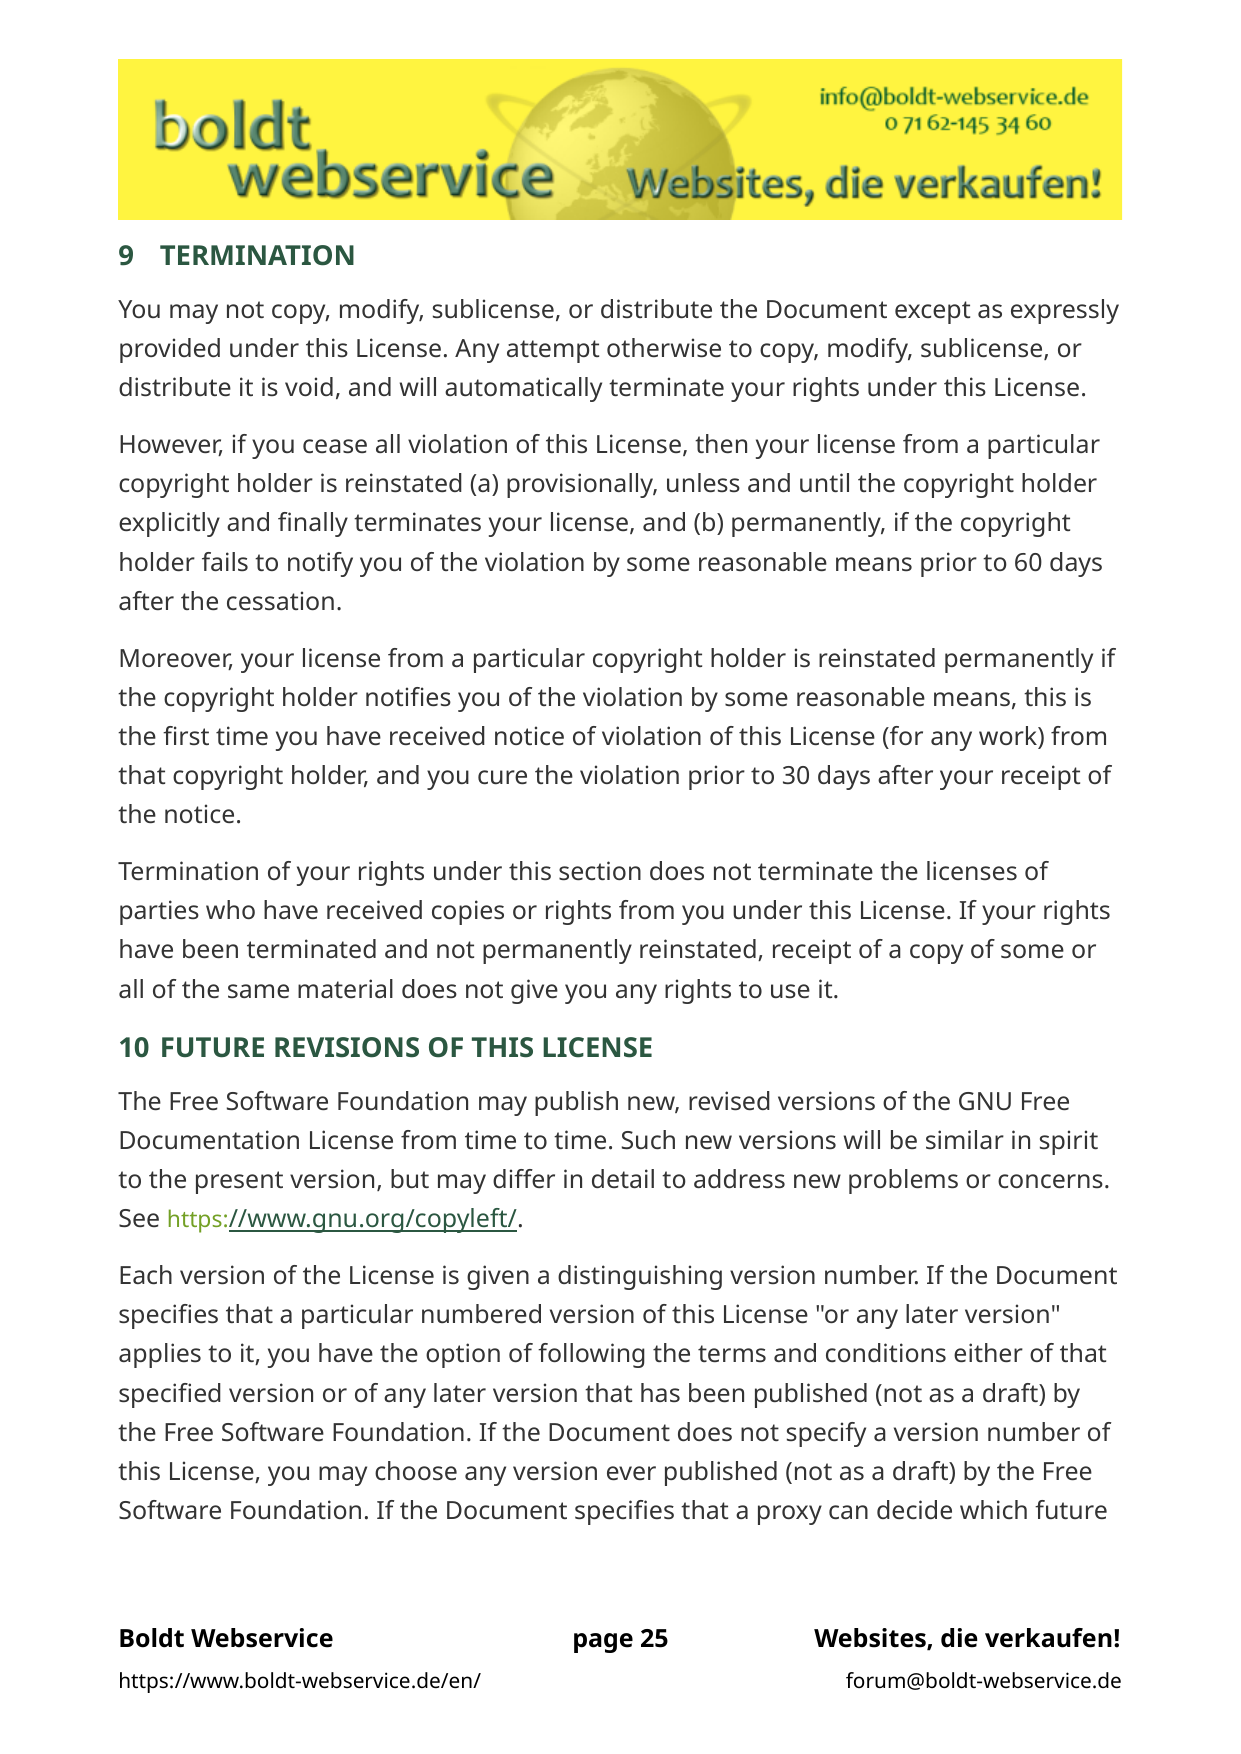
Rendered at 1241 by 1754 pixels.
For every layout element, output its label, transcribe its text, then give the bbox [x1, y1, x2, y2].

picture [118, 59, 1123, 220]
subtitle TERMINATION [118, 236, 1122, 274]
text Moreover, your license from a particular copyright holder is reinstated permanently if the copyright holder notifies you of the violation by some reasonable means, this is the first time you have received notice of violation of this License (for any work) from that copyright holder, and you cure the violation prior to 30 days after your receipt of the notice. [118, 640, 1122, 831]
text You may not copy, modify, sublicense, or distribute the Document except as expressly provided under this License. Any attempt otherwise to copy, modify, sublicense, or distribute it is void, and will automatically terminate your rights under this License. [118, 291, 1122, 404]
text The Free Software Foundation may publish new, revised versions of the GNU Free Documentation License from time to time. Such new versions will be similar in spirit to the present version, but may differ in detail to address new problems or concerns. See https://www.gnu.org/copyleft/. [118, 1083, 1122, 1235]
text However, if you cease all violation of this License, then your license from a particular copyright holder is reinstated (a) provisionally, unless and until the copyright holder explicitly and finally terminates your license, and (b) permanently, if the copyright holder fails to notify you of the violation by some reasonable means prior to 60 days after the cessation. [118, 427, 1122, 617]
text Termination of your rights under this section does not terminate the licenses of parties who have received copies or rights from you under this License. If your rights have been terminated and not permanently reinstated, receipt of a copy of some or all of the same material does not give you any rights to use it. [118, 854, 1122, 1005]
text Each version of the License is given a distinguishing version number. If the Document specifies that a particular numbered version of this License "or any later version" applies to it, you have the option of following the terms and conditions either of that specified version or of any later version that has been published (not as a draft) by the Free Software Foundation. If the Document does not specify a version number of this License, you may choose any version ever published (not as a draft) by the Free Software Foundation. If the Document specifies that a proxy can decide which future [118, 1258, 1122, 1527]
subtitle FUTURE REVISIONS OF THIS LICENSE [118, 1028, 1122, 1066]
